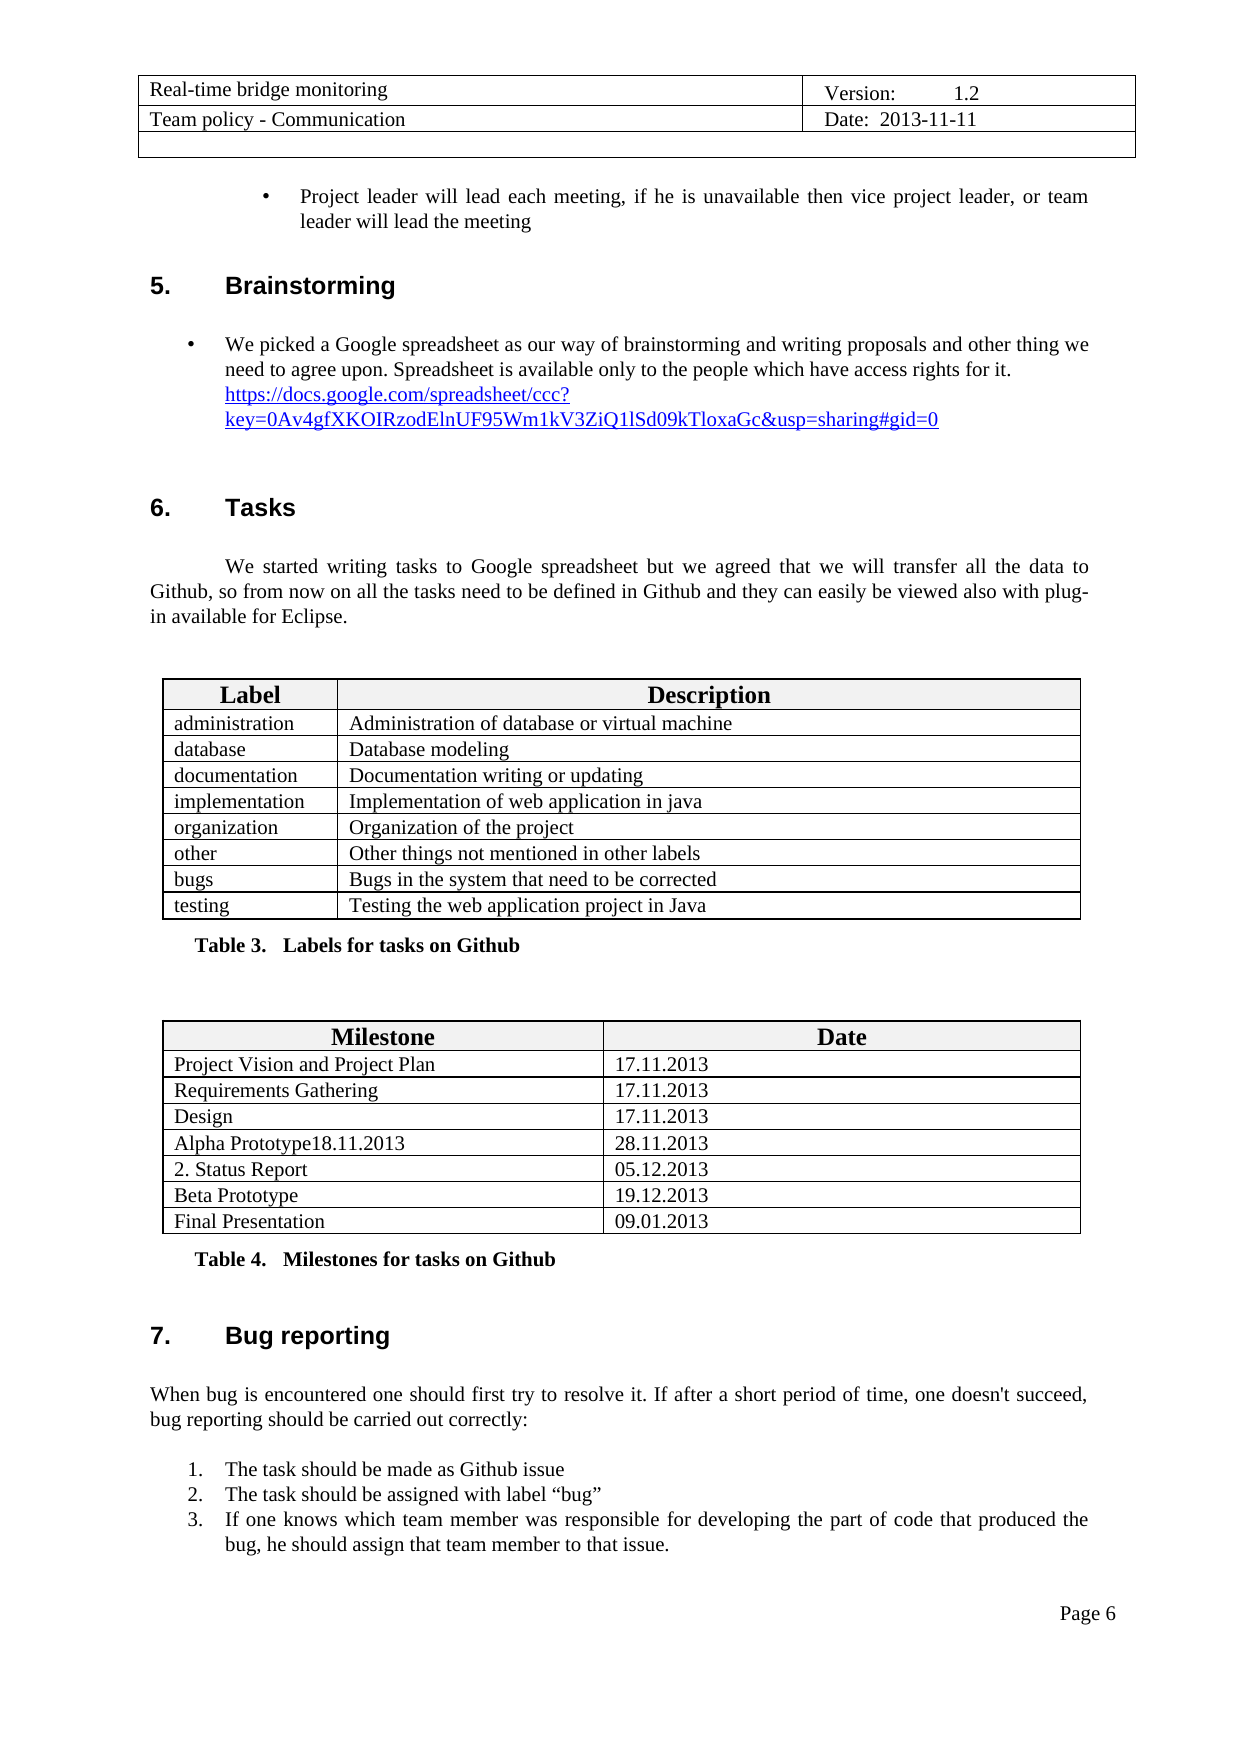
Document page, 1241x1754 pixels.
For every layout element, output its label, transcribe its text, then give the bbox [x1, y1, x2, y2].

table_cell implementation [164, 788, 337, 813]
table_cell Final Presentation [164, 1208, 603, 1233]
text Table 3. Labels for tasks on Github [194, 932, 1031, 957]
table_cell 17.11.2013 [604, 1051, 1080, 1076]
table_cell 28.11.2013 [604, 1130, 1080, 1154]
table_cell 05.12.2013 [604, 1156, 1080, 1181]
list The task should be made as Github issue [187, 1456, 1090, 1481]
table_cell organization [164, 814, 337, 839]
table_header Milestone [164, 1022, 603, 1050]
table_cell Project Vision and Project Plan [164, 1051, 603, 1076]
list Project leader will lead each meeting, if he is unavailable then vice project leader, or team leader will lead the meeting [262, 183, 1090, 233]
table_cell testing [164, 893, 337, 917]
table_cell 09.01.2013 [604, 1208, 1080, 1233]
table_cell 17.11.2013 [604, 1078, 1080, 1102]
list https://docs.google.com/spreadsheet/ccc?key=0Av4gfXKOIRzodElnUF95Wm1kV3ZiQ1lSd09kTloxaGc&usp=sharing#gid=0 [187, 381, 1090, 431]
table_cell Testing the web application project in Java [338, 893, 1080, 917]
table_cell bugs [164, 866, 337, 891]
table_cell Administration of database or virtual machine [338, 710, 1080, 735]
table_header Description [338, 680, 1080, 709]
list The task should be assigned with label “bug” [187, 1481, 1090, 1506]
table_cell Organization of the project [338, 814, 1080, 839]
table_cell Design [164, 1104, 603, 1128]
list We picked a Google spreadsheet as our way of brainstorming and writing proposals and other thing we need to agree upon. Spreadsheet is available only to the people which have access rights for it. [187, 331, 1090, 381]
table_cell documentation [164, 762, 337, 787]
subtitle Brainstorming [150, 271, 1090, 299]
table_cell Bugs in the system that need to be corrected [338, 866, 1080, 891]
table_cell 17.11.2013 [604, 1104, 1080, 1128]
table_cell database [164, 736, 337, 761]
subtitle Tasks [150, 493, 1090, 522]
table_cell 19.12.2013 [604, 1182, 1080, 1207]
table_cell Beta Prototype [164, 1182, 603, 1207]
table_cell 2. Status Report [164, 1156, 603, 1181]
list If one knows which team member was responsible for developing the part of code that produced the bug, he should assign that team member to that issue. [187, 1506, 1090, 1556]
table_cell Requirements Gathering [164, 1078, 603, 1102]
table_cell administration [164, 710, 337, 735]
text When bug is encountered one should first try to resolve it. If after a short period of time, one doesn't succeed, bug reporting should be carried out correctly: [150, 1381, 1090, 1431]
table_cell other [164, 840, 337, 865]
table_cell Database modeling [338, 736, 1080, 761]
table_header Date [604, 1022, 1080, 1050]
table_cell Other things not mentioned in other labels [338, 840, 1080, 865]
subtitle Bug reporting [150, 1321, 1090, 1350]
text Table 4. Milestones for tasks on Github [194, 1246, 1031, 1271]
text We started writing tasks to Google spreadsheet but we agreed that we will transfer all the data to Github, so from now on all the tasks need to be defined in Github and they can easily be viewed also with plug-in available for Eclipse. [150, 553, 1090, 628]
table_cell Alpha Prototype18.11.2013 [164, 1130, 603, 1154]
table_cell Implementation of web application in java [338, 788, 1080, 813]
table_cell Documentation writing or updating [338, 762, 1080, 787]
table_header Label [164, 680, 337, 709]
